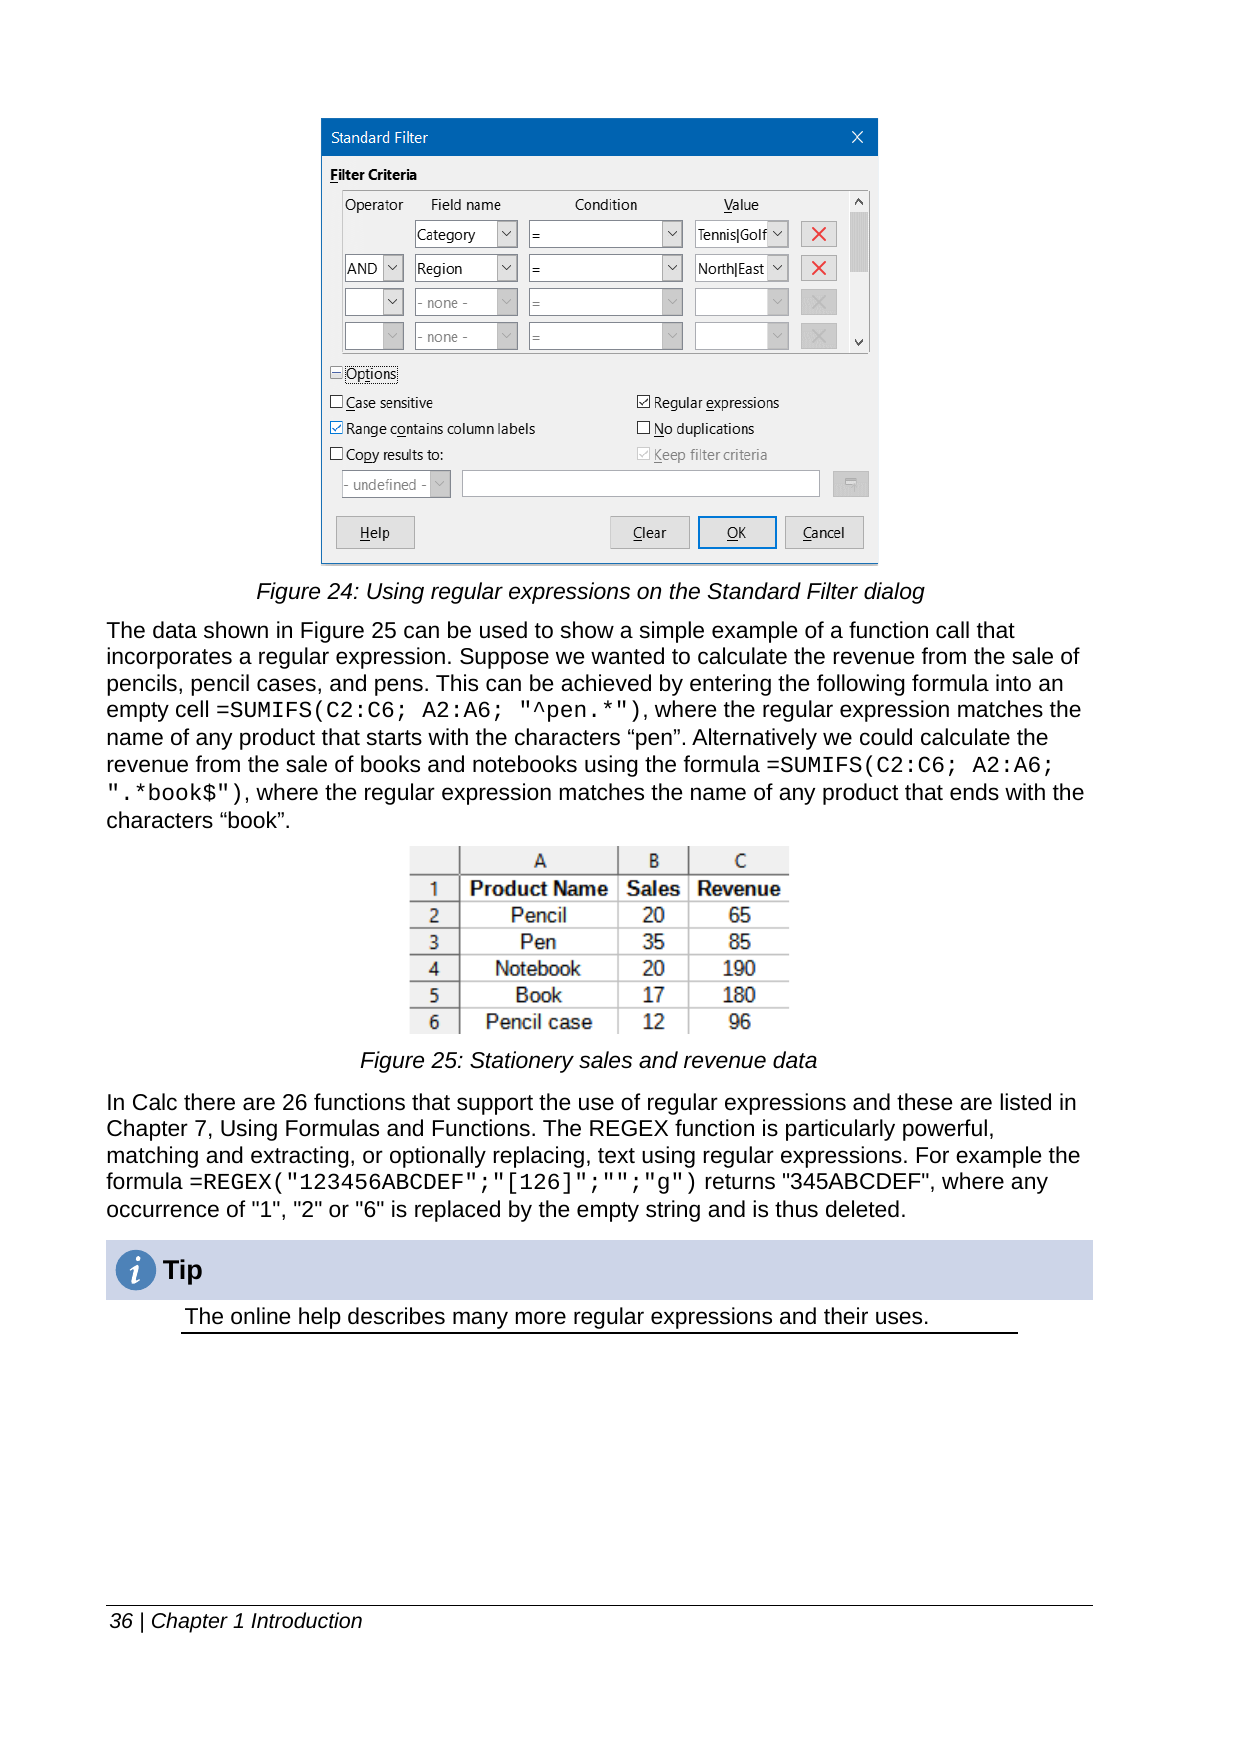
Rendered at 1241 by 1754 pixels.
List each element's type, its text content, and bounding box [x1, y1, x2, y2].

subtitle Tip [106, 1240, 1093, 1300]
text Figure 25: Stationery sales and revenue data [360, 1047, 839, 1073]
text Figure 24: Using regular expressions on the Standard Filter dialog [256, 578, 943, 604]
text In Calc there are 26 functions that support the use of regular expressions and these are listed in Chapter 7, Using Formulas and Functions. The REGEX function is particularly powerful, matching and extracting, or optionally replacing, text using regular expressions. For example the formula =REGEX("123456ABCDEF";"[126]";"";"g") returns "345ABCDEF", where any occurrence of "1", "2" or "6" is replaced by the empty string and is thus deleted. [106, 1089, 1093, 1223]
text The data shown in Figure 25 can be used to show a simple example of a function call that incorporates a regular expression. Suppose we wanted to calculate the revenue from the sale of pencils, pencil cases, and pens. This can be achieved by entering the following formula into an empty cell =SUMIFS(C2:C6; A2:A6; "^pen.*"), where the regular expression matches the name of any product that starts with the characters “pen”. Alternatively we could calculate the revenue from the sale of books and notebooks using the formula =SUMIFS(C2:C6; A2:A6; ".*book$"), where the regular expression matches the name of any product that ends with the characters “book”. [106, 617, 1093, 834]
picture [409, 846, 790, 1034]
picture [320, 118, 879, 566]
text The online help describes many more regular expressions and their uses. [181, 1300, 1018, 1332]
